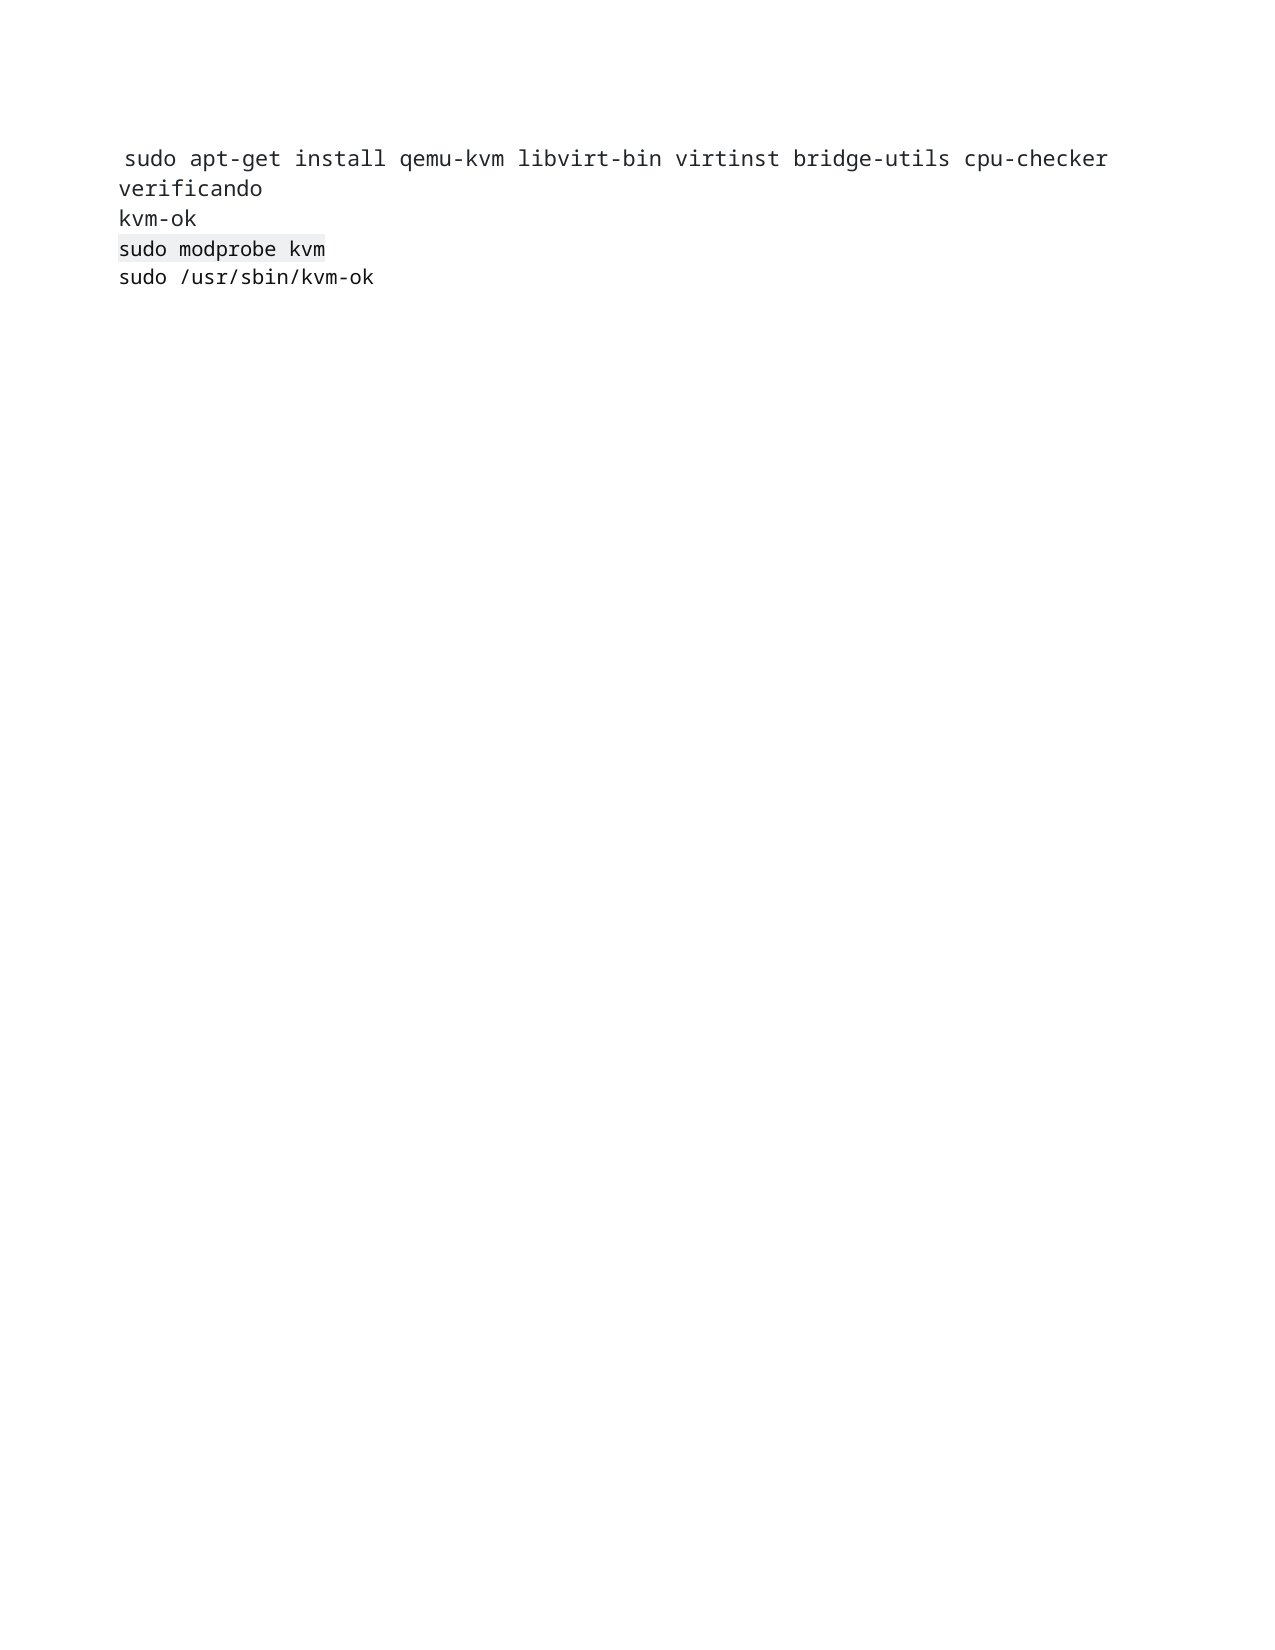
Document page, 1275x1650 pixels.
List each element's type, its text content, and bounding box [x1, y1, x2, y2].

text sudo apt-get install qemu-kvm libvirt-bin virtinst bridge-utils cpu-checker [118, 143, 1157, 173]
text sudo modprobe kvm [118, 233, 1157, 262]
text kvm-ok [118, 203, 1157, 233]
text verificando [118, 173, 1157, 203]
text sudo /usr/sbin/kvm-ok [118, 262, 1157, 290]
